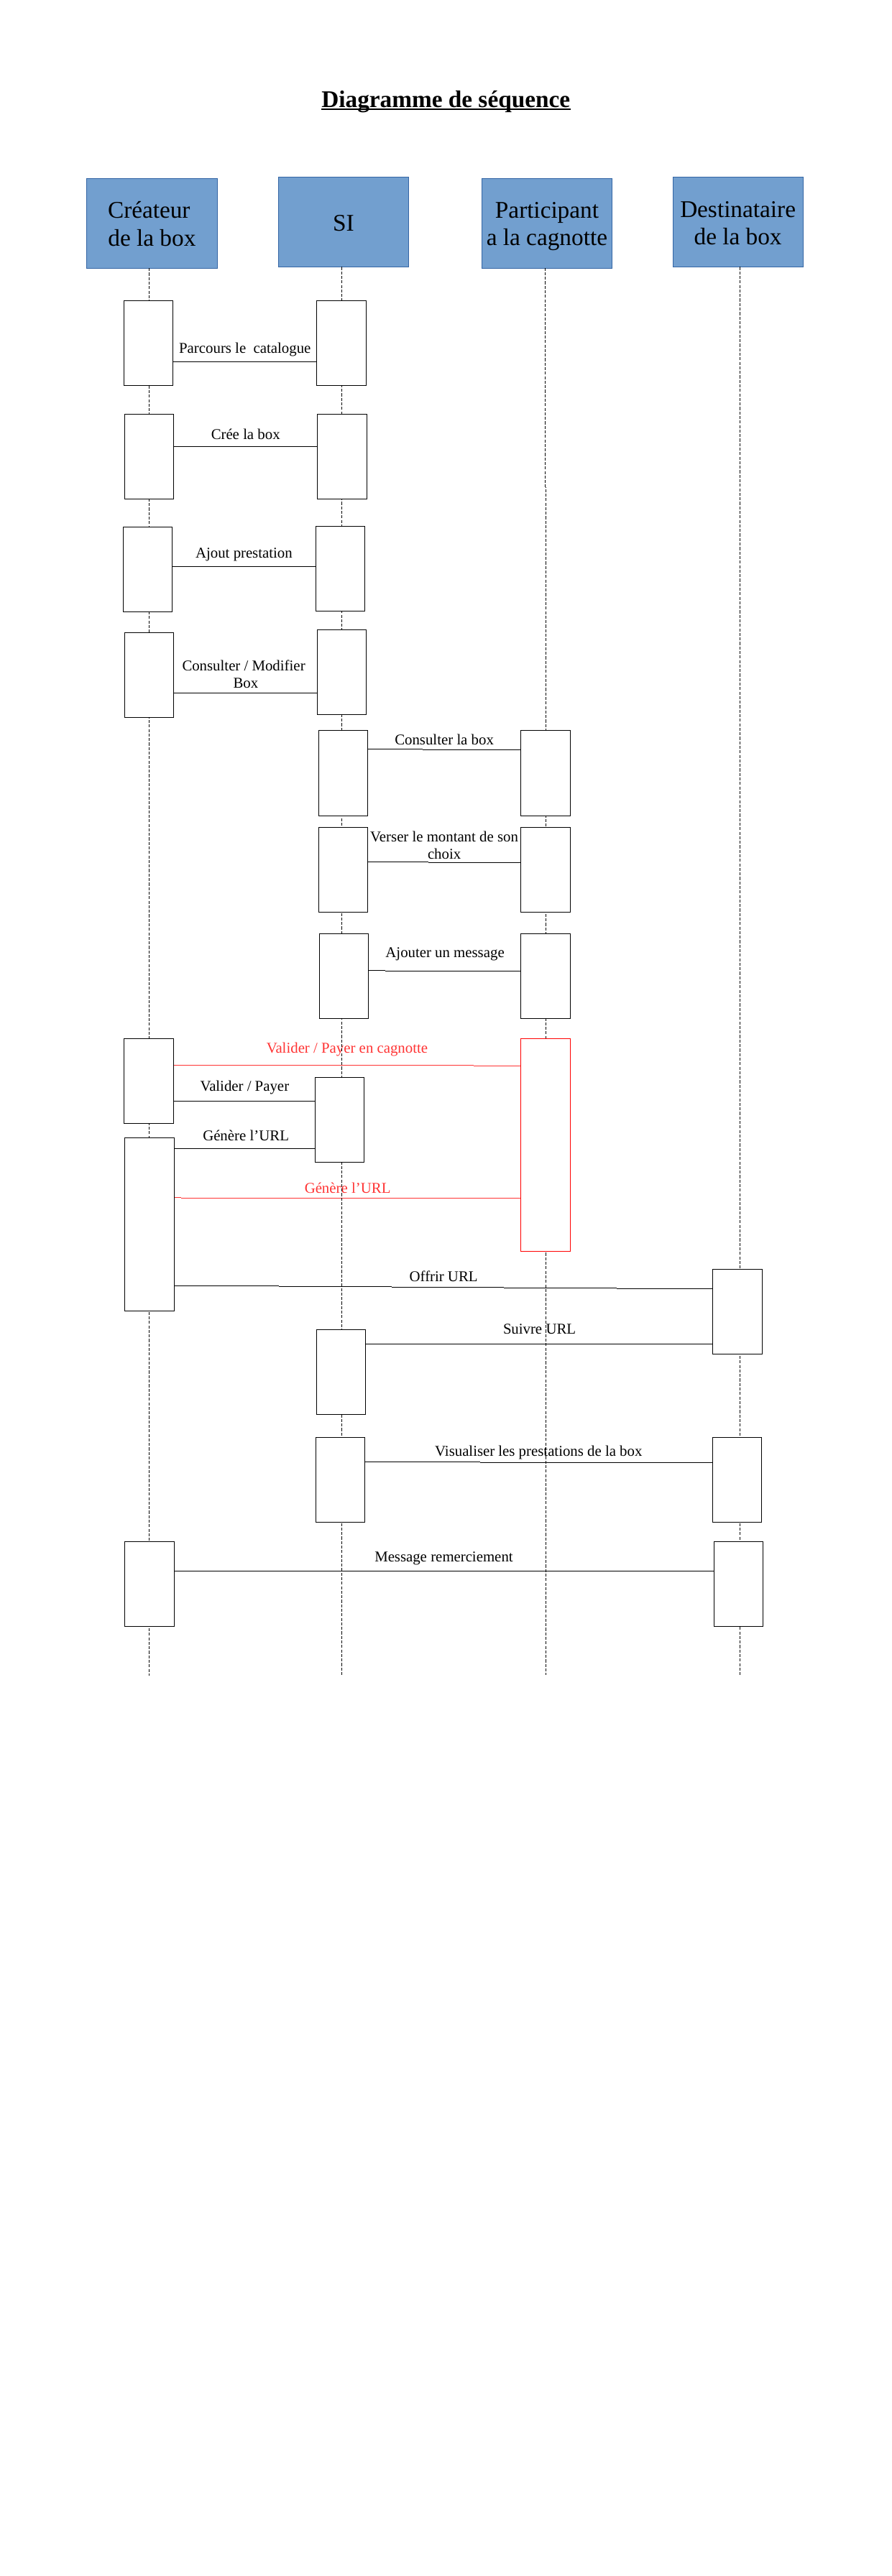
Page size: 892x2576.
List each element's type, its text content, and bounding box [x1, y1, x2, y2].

text Diagramme de séquence [85, 85, 806, 112]
